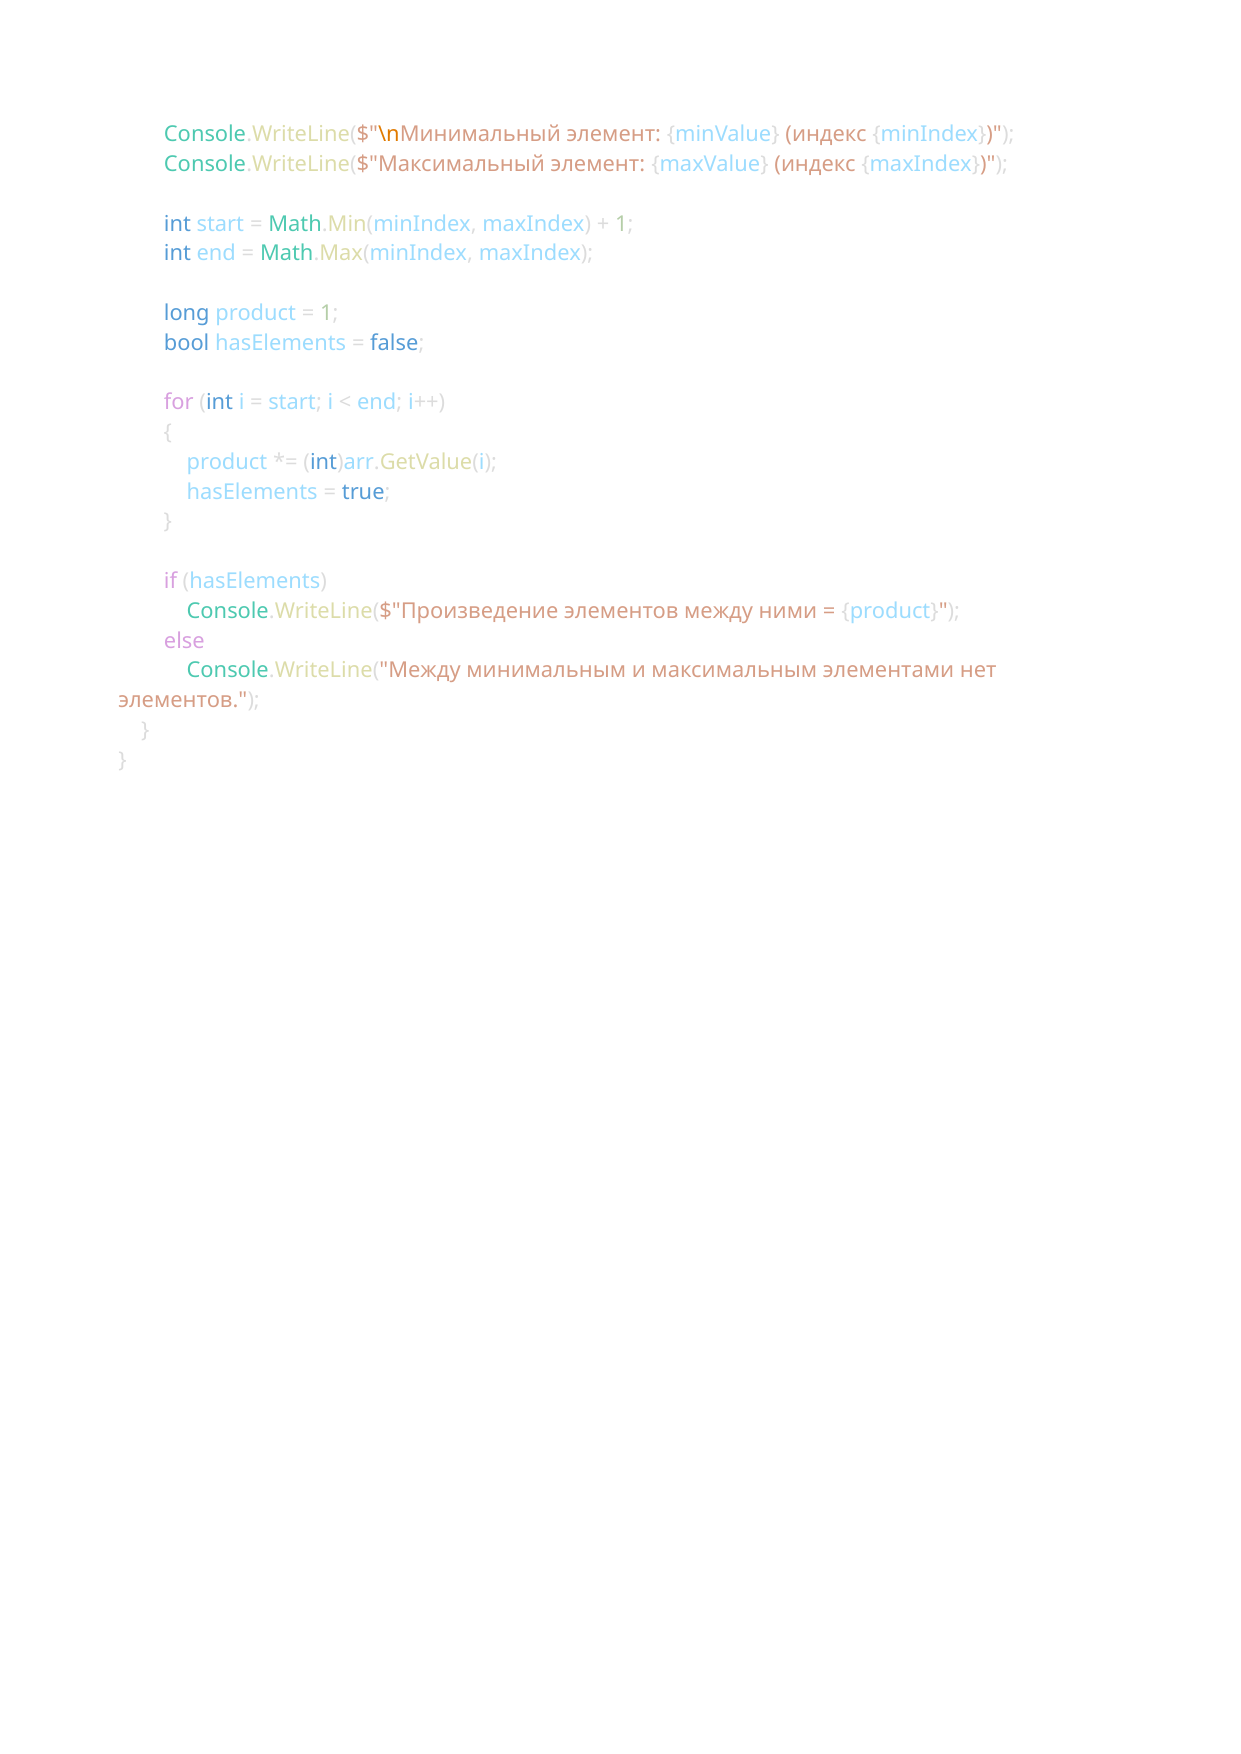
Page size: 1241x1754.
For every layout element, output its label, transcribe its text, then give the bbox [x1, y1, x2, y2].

text Console.WriteLine($"\nМинимальный элемент: {minValue} (индекс {minIndex})"); Console.WriteLine($"Максимальный элемент: {maxValue} (индекс {maxIndex})"); int start = Math.Min(minIndex, maxIndex) + 1; int end = Math.Max(minIndex, maxIndex); long product = 1; bool hasElements = false; for (int i = start; i < end; i++) { product *= (int)arr.GetValue(i); hasElements = true; } if (hasElements) Console.WriteLine($"Произведение элементов между ними = {product}"); else Console.WriteLine("Между минимальным и максимальным элементами нет элементов."); } } [118, 118, 1122, 802]
